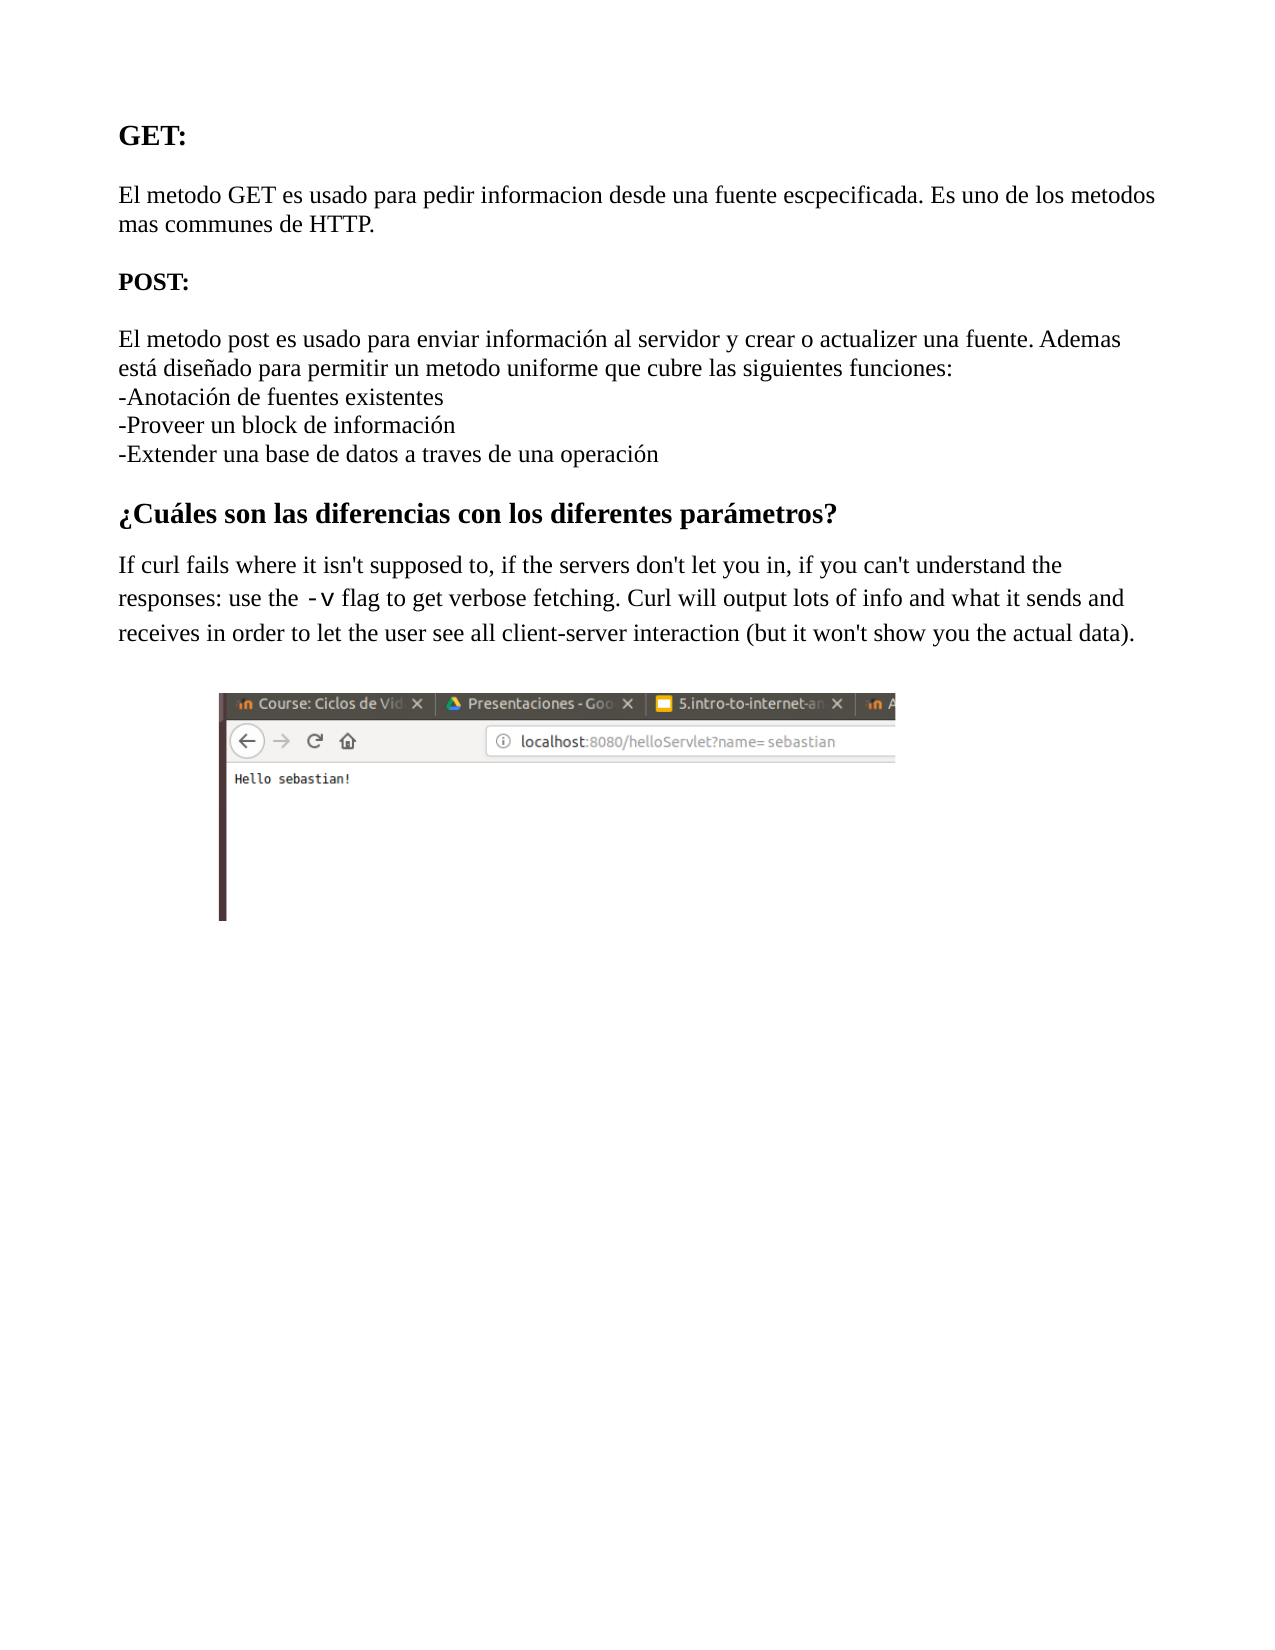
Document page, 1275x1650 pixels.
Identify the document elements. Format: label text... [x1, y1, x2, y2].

text GET: [118, 118, 1157, 152]
text ¿Cuáles son las diferencias con los diferentes parámetros? [118, 497, 1157, 530]
text El metodo post es usado para enviar información al servidor y crear o actualizer una fuente. Ademas está diseñado para permitir un metodo uniforme que cubre las siguientes funciones: [118, 324, 1157, 382]
text El metodo GET es usado para pedir informacion desde una fuente escpecificada. Es uno de los metodos mas communes de HTTP. [118, 180, 1157, 238]
text If curl fails where it isn't supposed to, if the servers don't let you in, if you can't understand the responses: use the -v flag to get verbose fetching. Curl will output lots of info and what it sends and receives in order to let the user see all client-server interaction (but it won't show you the actual data). [118, 550, 1157, 647]
text -Extender una base de datos a traves de una operación [118, 439, 1157, 468]
text -Proveer un block de información [118, 410, 1157, 439]
text -Anotación de fuentes existentes [118, 382, 1157, 410]
text POST: [118, 267, 1157, 295]
